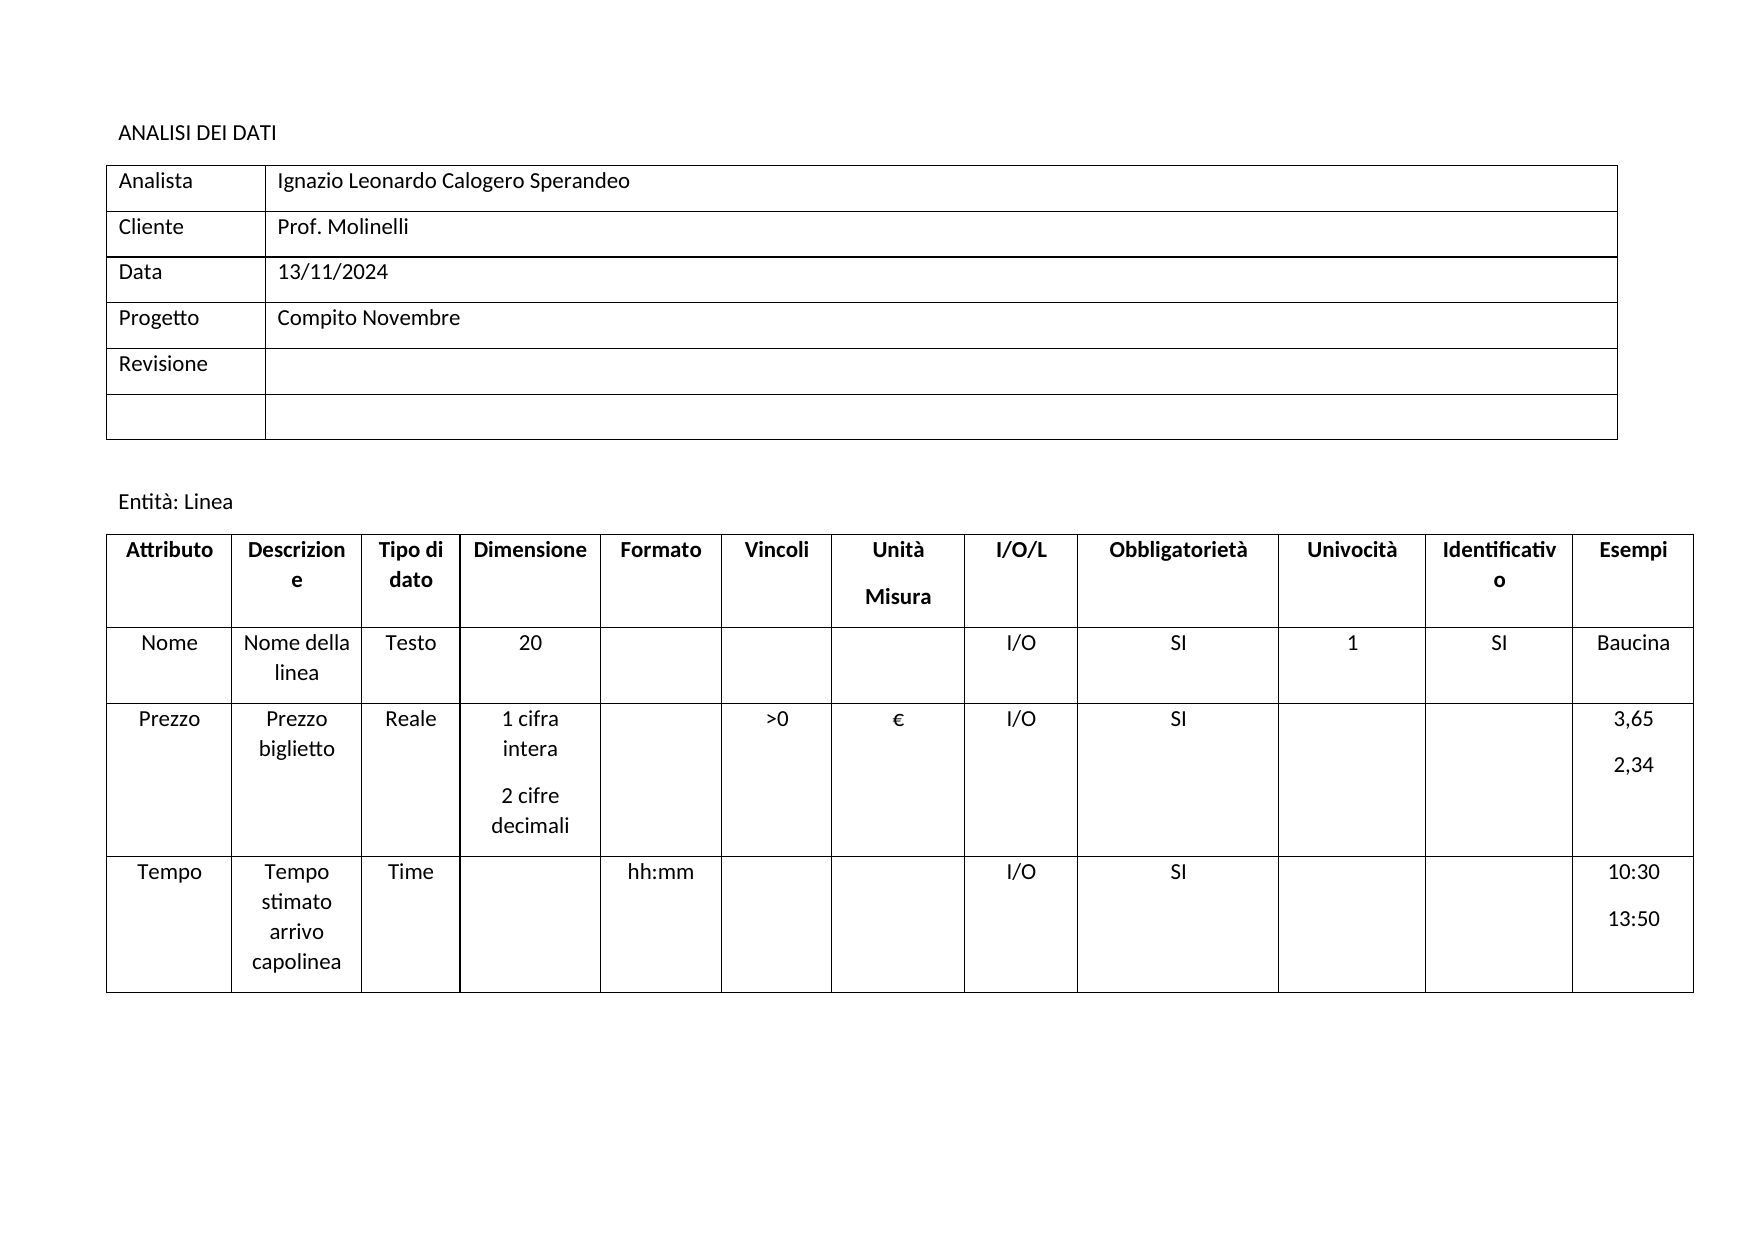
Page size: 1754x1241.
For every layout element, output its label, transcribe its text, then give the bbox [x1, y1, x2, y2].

table_cell SI [1426, 628, 1572, 703]
table_cell hh:mm [601, 857, 721, 992]
table_header I/O/L [965, 535, 1077, 627]
table_cell [1279, 857, 1425, 992]
table_cell 1 cifra intera 2 cifre decimali [461, 704, 600, 856]
table_header Esempi [1573, 535, 1693, 627]
table_cell [832, 628, 964, 703]
table_cell 10:30 13:50 [1573, 857, 1693, 992]
table_cell I/O [965, 704, 1077, 856]
table_cell SI [1078, 704, 1278, 856]
table_header Unità Misura [832, 535, 964, 627]
table_header Descrizione [232, 535, 361, 627]
table_cell Tempo [107, 857, 231, 992]
text Entità: Linea [118, 487, 1606, 515]
text ANALISI DEI DATI [118, 118, 1606, 146]
table_cell SI [1078, 857, 1278, 992]
table_cell 13/11/2024 [266, 258, 1617, 302]
table_cell 20 [461, 628, 600, 703]
table_cell [722, 857, 831, 992]
table_header Dimensione [461, 535, 600, 627]
table_header Attributo [107, 535, 231, 627]
table_cell Testo [362, 628, 459, 703]
table_cell € [832, 704, 964, 856]
table_cell Baucina [1573, 628, 1693, 703]
table_cell Cliente [107, 212, 265, 256]
table_header Ignazio Leonardo Calogero Sperandeo [266, 166, 1617, 211]
table_cell Prof. Molinelli [266, 212, 1617, 256]
table_cell [461, 857, 600, 992]
table_cell Prezzo [107, 704, 231, 856]
table_cell Data [107, 258, 265, 302]
table_header Analista [107, 166, 265, 211]
table_cell Revisione [107, 349, 265, 394]
table_header Obbligatorietà [1078, 535, 1278, 627]
table_cell Tempo stimato arrivo capolinea [232, 857, 361, 992]
table_cell [832, 857, 964, 992]
table_cell [266, 349, 1617, 394]
table_cell [601, 704, 721, 856]
table_cell I/O [965, 857, 1077, 992]
table_header Identificativo [1426, 535, 1572, 627]
table_cell [1426, 704, 1572, 856]
table_cell Prezzo biglietto [232, 704, 361, 856]
table_cell [722, 628, 831, 703]
table_header Vincoli [722, 535, 831, 627]
table_cell Time [362, 857, 459, 992]
table_cell Reale [362, 704, 459, 856]
table_cell [107, 395, 265, 439]
table_cell [601, 628, 721, 703]
table_cell 1 [1279, 628, 1425, 703]
table_cell Nome della linea [232, 628, 361, 703]
table_header Univocità [1279, 535, 1425, 627]
table_header Formato [601, 535, 721, 627]
table_cell SI [1078, 628, 1278, 703]
table_cell >0 [722, 704, 831, 856]
table_cell I/O [965, 628, 1077, 703]
table_cell [266, 395, 1617, 439]
table_cell 3,65 2,34 [1573, 704, 1693, 856]
table_cell Nome [107, 628, 231, 703]
table_cell Progetto [107, 303, 265, 348]
table_cell [1279, 704, 1425, 856]
table_cell [1426, 857, 1572, 992]
table_cell Compito Novembre [266, 303, 1617, 348]
table_header Tipo di dato [362, 535, 459, 627]
